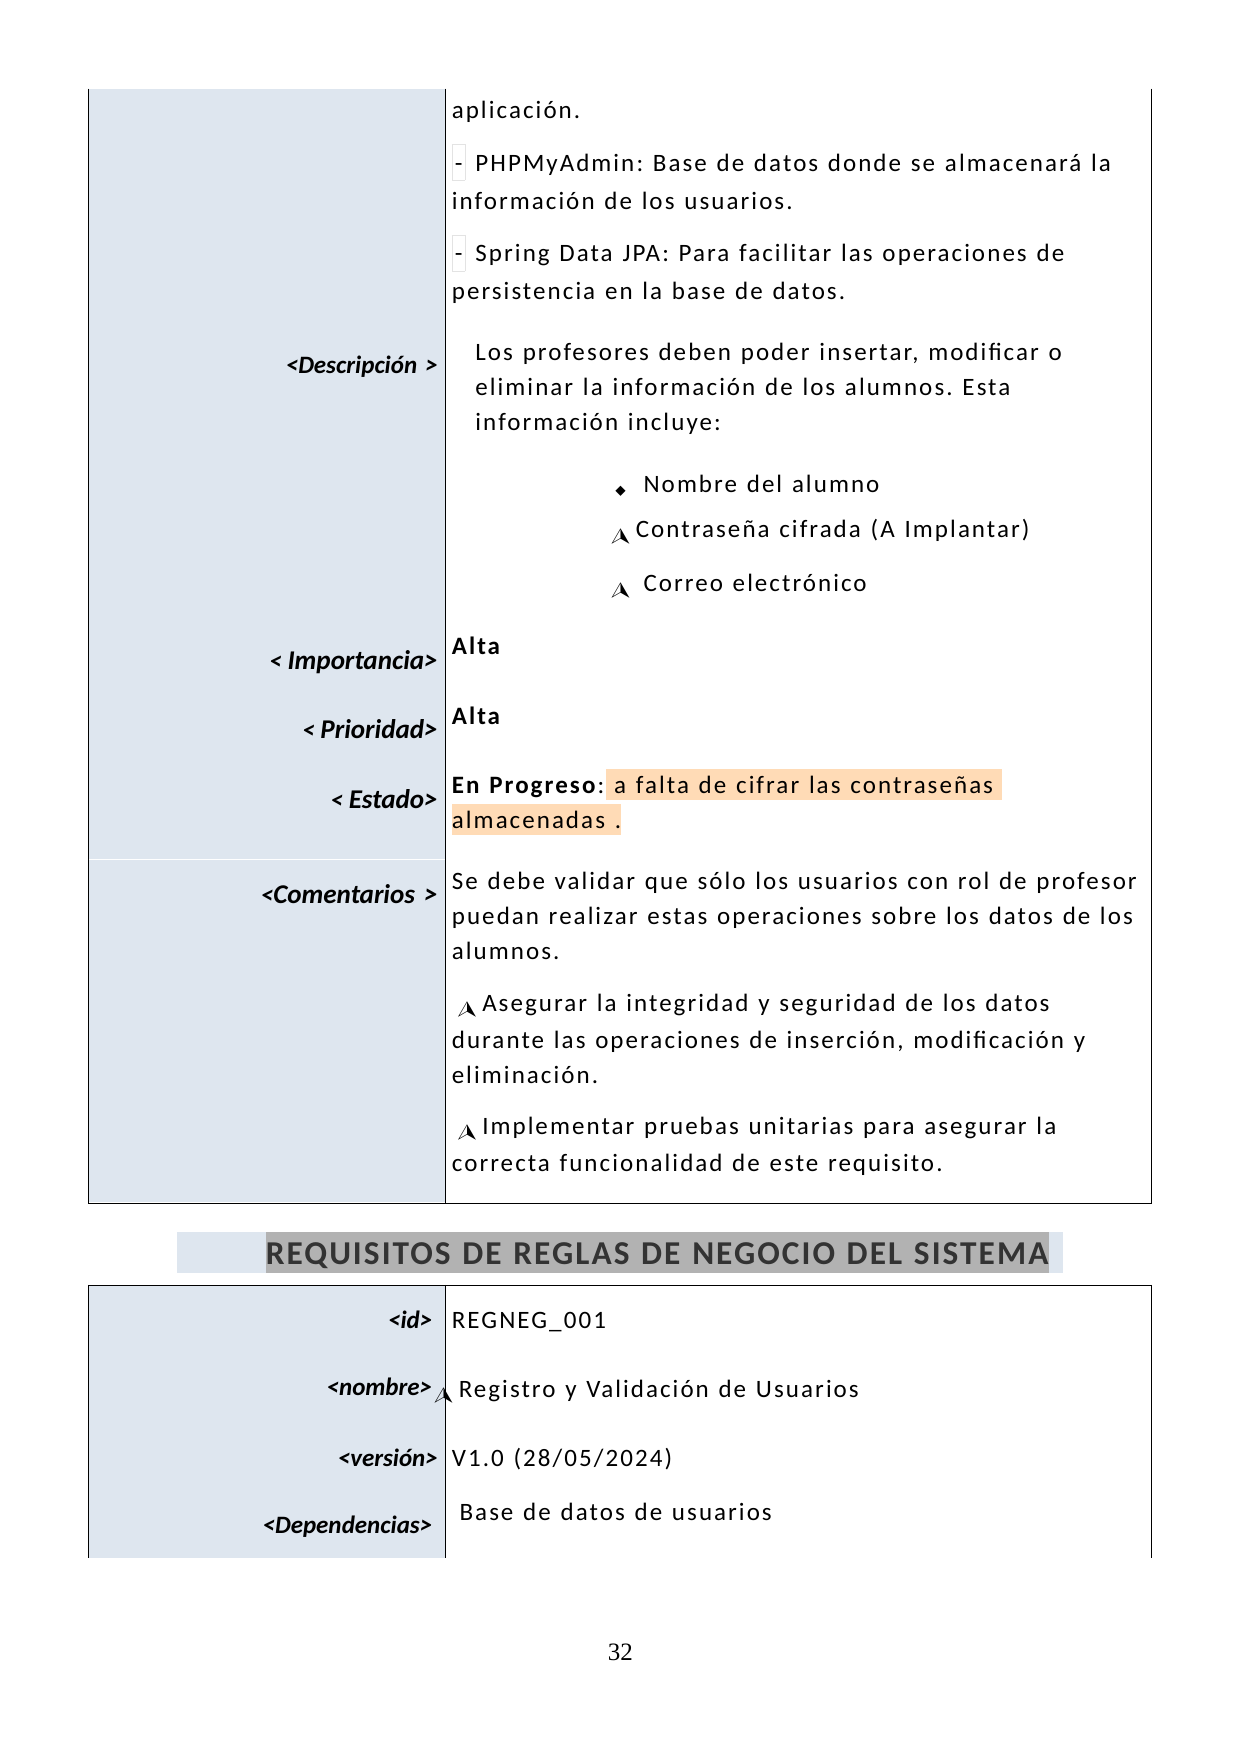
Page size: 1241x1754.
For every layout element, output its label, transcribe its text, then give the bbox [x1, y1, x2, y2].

table_cell Alta [446, 694, 1151, 764]
table_header <id> [89, 1286, 445, 1353]
table_cell V1.0 (28/05/2024) [446, 1424, 1151, 1491]
table_cell < Estado> [89, 764, 445, 859]
table_cell < Importancia> [89, 625, 445, 694]
table_cell Base de datos de usuarios [446, 1491, 1151, 1558]
table_cell <Dependencias> [89, 1491, 445, 1558]
table_cell [89, 89, 445, 331]
table_cell <nombre> [89, 1353, 445, 1424]
table_cell < Prioridad> [89, 694, 445, 764]
table_header REGNEG_001 [446, 1286, 1151, 1353]
table_cell Los profesores deben poder insertar, modificar o eliminar la información de los alumnos. Esta información incluye: Nombre del alumno Contraseña cifrada (A Implantar) Correo electrónico [446, 331, 1151, 625]
table_cell aplicación. - PHPMyAdmin: Base de datos donde se almacenará la información de los usuarios. - Spring Data JPA: Para facilitar las operaciones de persistencia en la base de datos. [446, 89, 1151, 331]
table_cell <versión> [89, 1424, 445, 1491]
table_cell <Descripción > [89, 331, 445, 625]
table_cell Se debe validar que sólo los usuarios con rol de profesor puedan realizar estas operaciones sobre los datos de los alumnos. Asegurar la integridad y seguridad de los datos durante las operaciones de inserción, modificación y eliminación. Implementar pruebas unitarias para asegurar la correcta funcionalidad de este requisito. [446, 860, 1151, 1202]
table_cell <Comentarios > [89, 860, 445, 1202]
table_cell Alta [446, 625, 1151, 694]
subtitle REQUISITOS DE REGLAS DE NEGOCIO DEL SISTEMA [177, 1232, 1063, 1273]
table_cell Registro y Validación de Usuarios [446, 1353, 1151, 1424]
table_cell En Progreso: a falta de cifrar las contraseñas almacenadas . [446, 764, 1151, 859]
